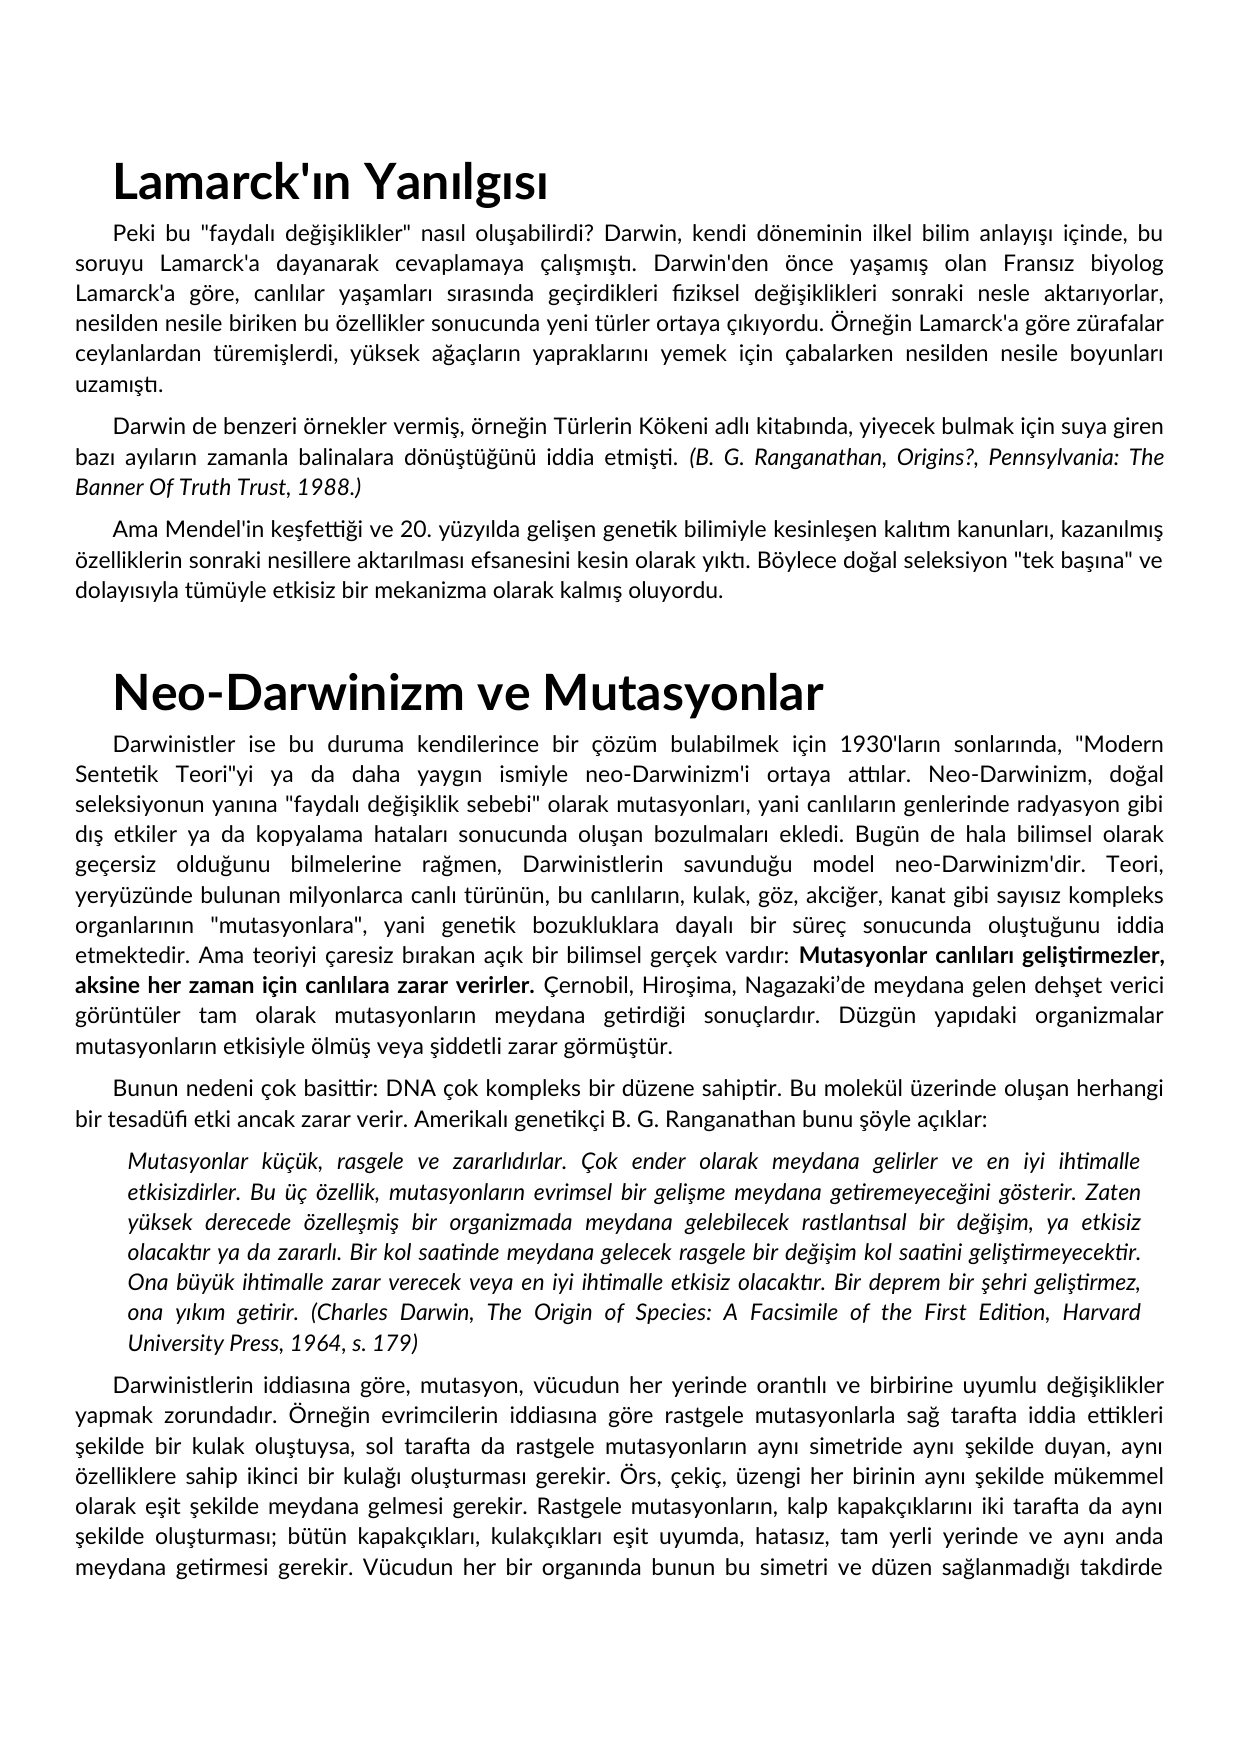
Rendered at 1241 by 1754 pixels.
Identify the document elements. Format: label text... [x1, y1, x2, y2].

text Darwin de benzeri örnekler vermiş, örneğin Türlerin Kökeni adlı kitabında, yiyecek bulmak için suya giren bazı ayıların zamanla balinalara dönüştüğünü iddia etmişti. (B. G. Ranganathan, Origins?, Pennsylvania: The Banner Of Truth Trust, 1988.) [75, 412, 1165, 500]
text Bunun nedeni çok basittir: DNA çok kompleks bir düzene sahiptir. Bu molekül üzerinde oluşan herhangi bir tesadüfi etki ancak zarar verir. Amerikalı genetikçi B. G. Ranganathan bunu şöyle açıklar: [75, 1074, 1165, 1132]
text Ama Mendel'in keşfettiği ve 20. yüzyılda gelişen genetik bilimiyle kesinleşen kalıtım kanunları, kazanılmış özelliklerin sonraki nesillere aktarılması efsanesini kesin olarak yıktı. Böylece doğal seleksiyon "tek başına" ve dolayısıyla tümüyle etkisiz bir mekanizma olarak kalmış oluyordu. [75, 515, 1165, 603]
text Darwinistlerin iddiasına göre, mutasyon, vücudun her yerinde orantılı ve birbirine uyumlu değişiklikler yapmak zorundadır. Örneğin evrimcilerin iddiasına göre rastgele mutasyonlarla sağ tarafta iddia ettikleri şekilde bir kulak oluştuysa, sol tarafta da rastgele mutasyonların aynı simetride aynı şekilde duyan, aynı özelliklere sahip ikinci bir kulağı oluşturması gerekir. Örs, çekiç, üzengi her birinin aynı şekilde mükemmel olarak eşit şekilde meydana gelmesi gerekir. Rastgele mutasyonların, kalp kapakçıklarını iki tarafta da aynı şekilde oluşturması; bütün kapakçıkları, kulakçıkları eşit uyumda, hatasız, tam yerli yerinde ve aynı anda meydana getirmesi gerekir. Vücudun her bir organında bunun bu simetri ve düzen sağlanmadığı takdirde [75, 1371, 1165, 1580]
text Darwinistler ise bu duruma kendilerince bir çözüm bulabilmek için 1930'ların sonlarında, "Modern Sentetik Teori"yi ya da daha yaygın ismiyle neo-Darwinizm'i ortaya attılar. Neo-Darwinizm, doğal seleksiyonun yanına "faydalı değişiklik sebebi" olarak mutasyonları, yani canlıların genlerinde radyasyon gibi dış etkiler ya da kopyalama hataları sonucunda oluşan bozulmaları ekledi. Bugün de hala bilimsel olarak geçersiz olduğunu bilmelerine rağmen, Darwinistlerin savunduğu model neo-Darwinizm'dir. Teori, yeryüzünde bulunan milyonlarca canlı türünün, bu canlıların, kulak, göz, akciğer, kanat gibi sayısız kompleks organlarının "mutasyonlara", yani genetik bozukluklara dayalı bir süreç sonucunda oluştuğunu iddia etmektedir. Ama teoriyi çaresiz bırakan açık bir bilimsel gerçek vardır: Mutasyonlar canlıları geliştirmezler, aksine her zaman için canlılara zarar verirler. Çernobil, Hiroşima, Nagazaki’de meydana gelen dehşet verici görüntüler tam olarak mutasyonların meydana getirdiği sonuçlardır. Düzgün yapıdaki organizmalar mutasyonların etkisiyle ölmüş veya şiddetli zarar görmüştür. [75, 729, 1165, 1059]
text Mutasyonlar küçük, rasgele ve zararlıdırlar. Çok ender olarak meydana gelirler ve en iyi ihtimalle etkisizdirler. Bu üç özellik, mutasyonların evrimsel bir gelişme meydana getiremeyeceğini gösterir. Zaten yüksek derecede özelleşmiş bir organizmada meydana gelebilecek rastlantısal bir değişim, ya etkisiz olacaktır ya da zararlı. Bir kol saatinde meydana gelecek rasgele bir değişim kol saatini geliştirmeyecektir. Ona büyük ihtimalle zarar verecek veya en iyi ihtimalle etkisiz olacaktır. Bir deprem bir şehri geliştirmez, ona yıkım getirir. (Charles Darwin, The Origin of Species: A Facsimile of the First Edition, Harvard University Press, 1964, s. 179) [127, 1147, 1143, 1356]
subtitle Neo-Darwinizm ve Mutasyonlar [112, 661, 1165, 721]
subtitle Lamarck'ın Yanılgısı [112, 150, 1165, 210]
text Peki bu "faydalı değişiklikler" nasıl oluşabilirdi? Darwin, kendi döneminin ilkel bilim anlayışı içinde, bu soruyu Lamarck'a dayanarak cevaplamaya çalışmıştı. Darwin'den önce yaşamış olan Fransız biyolog Lamarck'a göre, canlılar yaşamları sırasında geçirdikleri fiziksel değişiklikleri sonraki nesle aktarıyorlar, nesilden nesile biriken bu özellikler sonucunda yeni türler ortaya çıkıyordu. Örneğin Lamarck'a göre zürafalar ceylanlardan türemişlerdi, yüksek ağaçların yapraklarını yemek için çabalarken nesilden nesile boyunları uzamıştı. [75, 218, 1165, 397]
